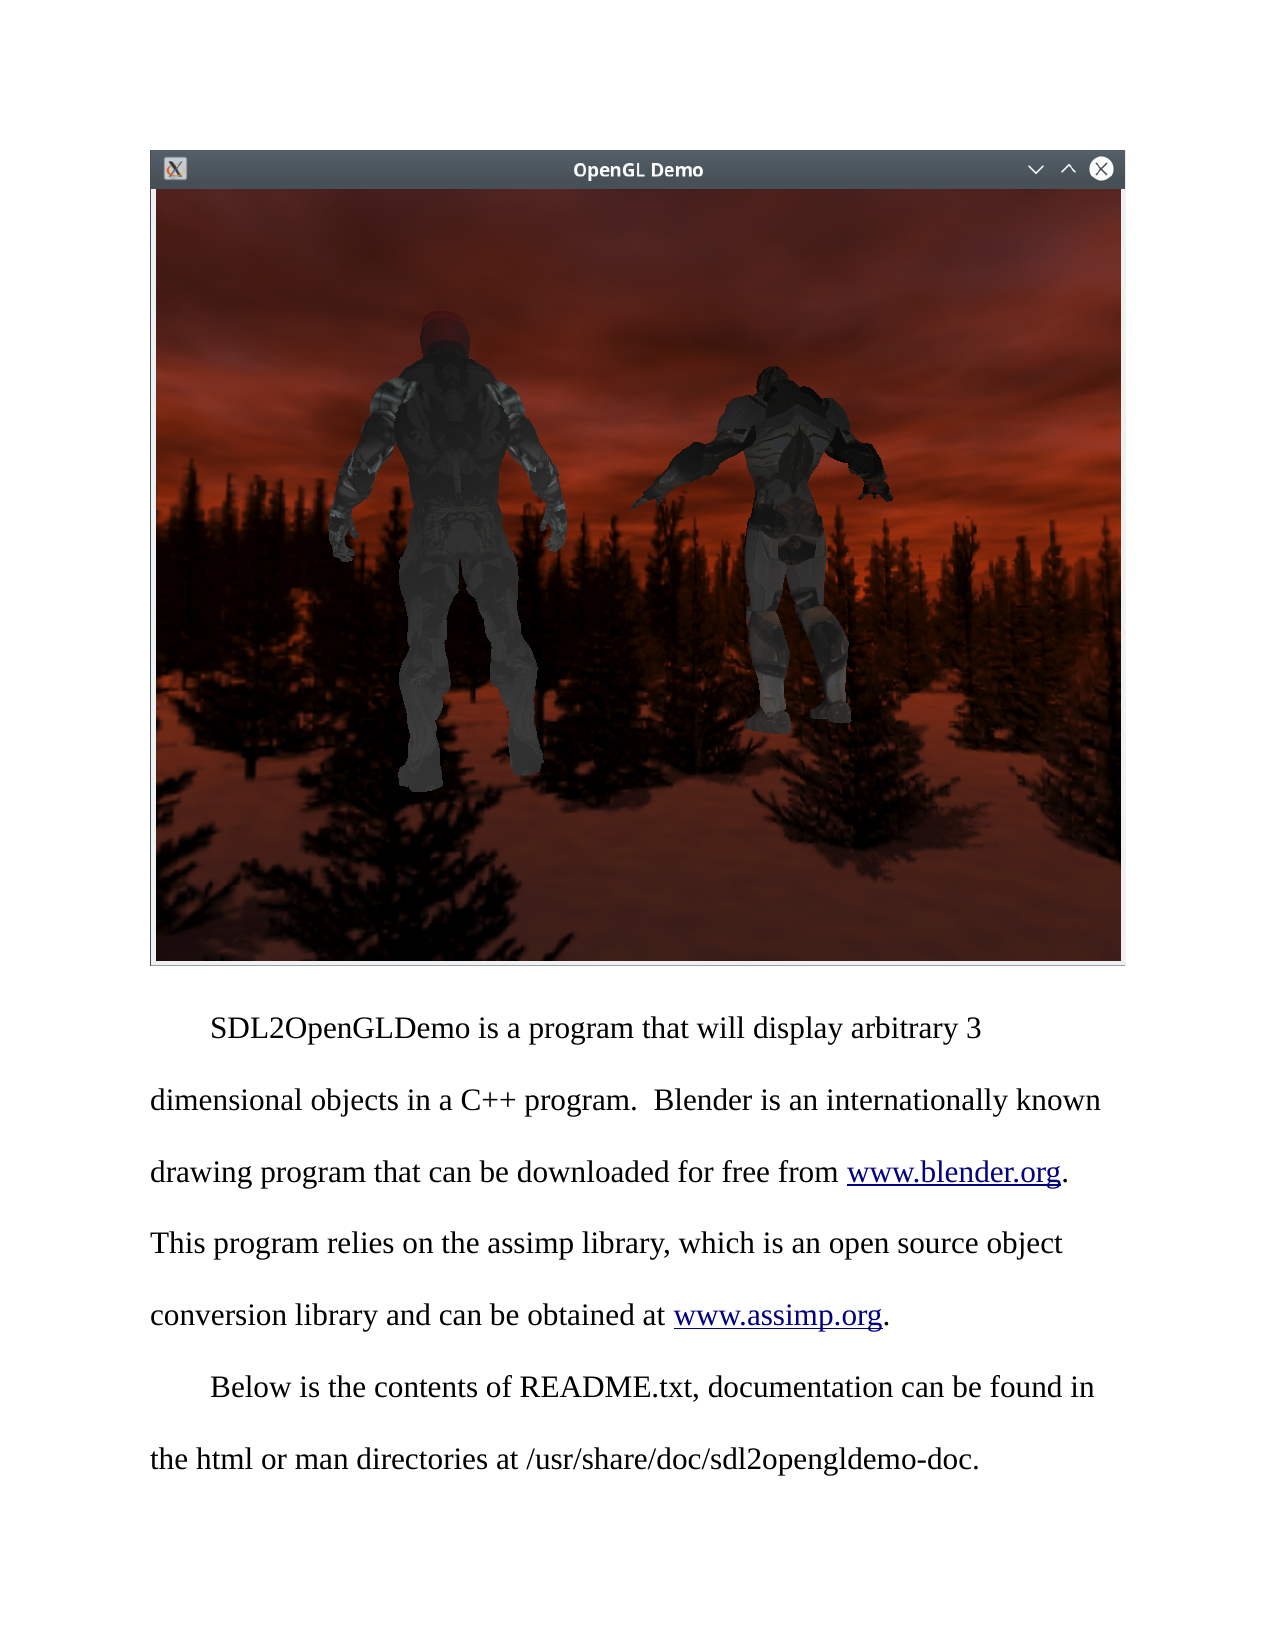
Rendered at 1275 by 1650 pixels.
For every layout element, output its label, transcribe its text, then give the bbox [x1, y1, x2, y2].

text SDL2OpenGLDemo is a program that will display arbitrary 3 dimensional objects in a C++ program. Blender is an internationally known drawing program that can be downloaded for free from www.blender.org. This program relies on the assimp library, which is an open source object conversion library and can be obtained at www.assimp.org. [150, 1009, 1125, 1332]
text Below is the contents of README.txt, documentation can be found in the html or man directories at /usr/share/doc/sdl2opengldemo-doc. [150, 1368, 1125, 1476]
picture [150, 150, 1125, 966]
